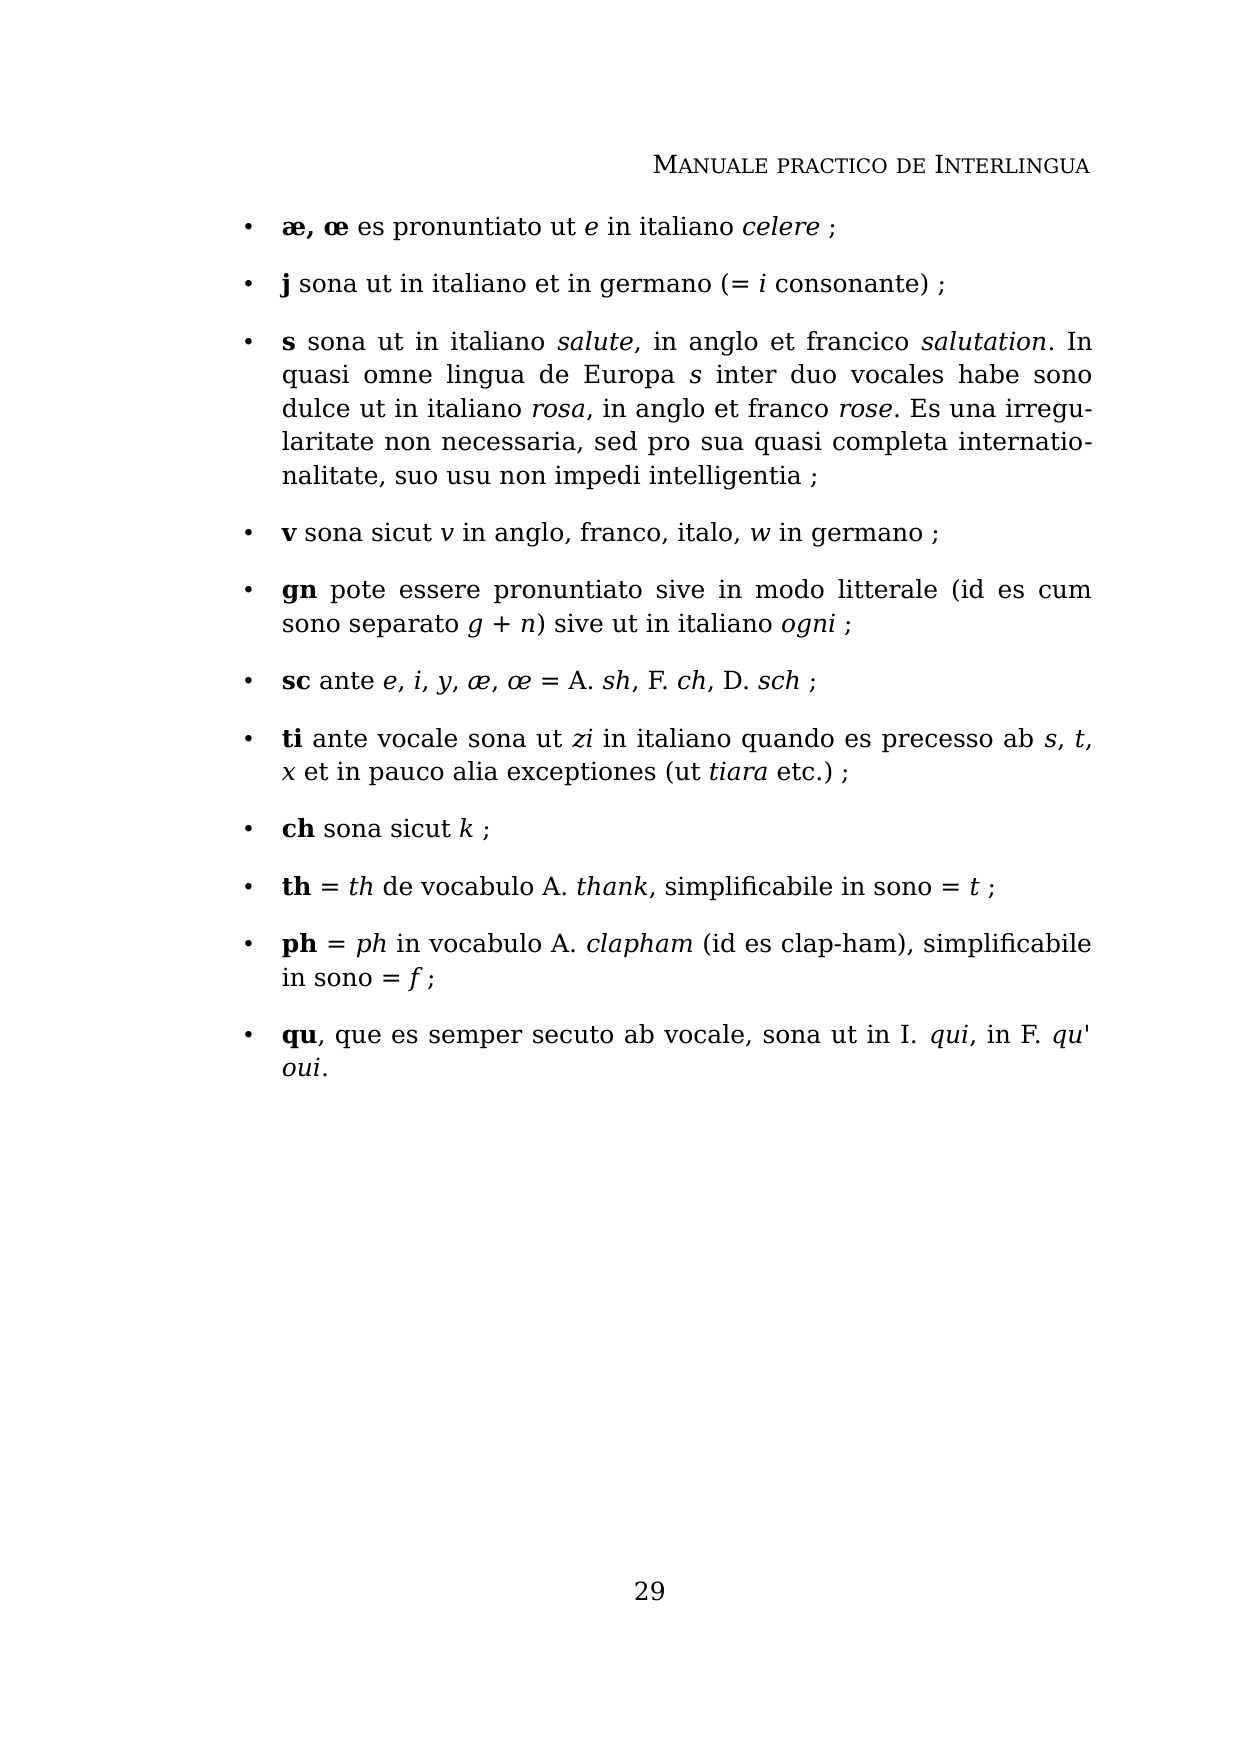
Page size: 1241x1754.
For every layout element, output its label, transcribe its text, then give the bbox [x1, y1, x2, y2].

list j sona ut in italiano et in germano (= i consonante) ; [244, 269, 1093, 299]
list ph = ph in vocabulo A. clapham (id es clap-ham), simplificabile in sono = f ; [244, 929, 1093, 992]
list ch sona sicut k ; [244, 814, 1093, 844]
list qu, que es semper secuto ab vocale, sona ut in I. qui, in F. qu' oui. [244, 1020, 1093, 1083]
list ti ante vocale sona ut zi in italiano quando es precesso ab s, t, x et in pauco alia exceptiones (ut tiara etc.) ; [244, 723, 1093, 786]
list th = th de vocabulo A. thank, simplificabile in sono = t ; [244, 872, 1093, 901]
list æ, œ es pronuntiato ut e in italiano celere ; [244, 212, 1093, 241]
list s sona ut in italiano salute, in anglo et francico salutation. In quasi omne lingua de Europa s inter duo vocales habe sono dulce ut in italiano rosa, in anglo et franco rose. Es una irregu­laritate non necessaria, sed pro sua quasi completa internatio­nalitate, suo usu non impedi intelligen­tia ; [244, 327, 1093, 490]
list v sona sicut v in anglo, franco, italo, w in germano ; [244, 518, 1093, 547]
list sc ante e, i, y, æ, œ = A. sh, F. ch, D. sch ; [244, 666, 1093, 696]
list gn pote essere pronuntiato sive in modo litterale (id es cum sono sepa­rato g + n) sive ut in italiano ogni ; [244, 575, 1093, 638]
